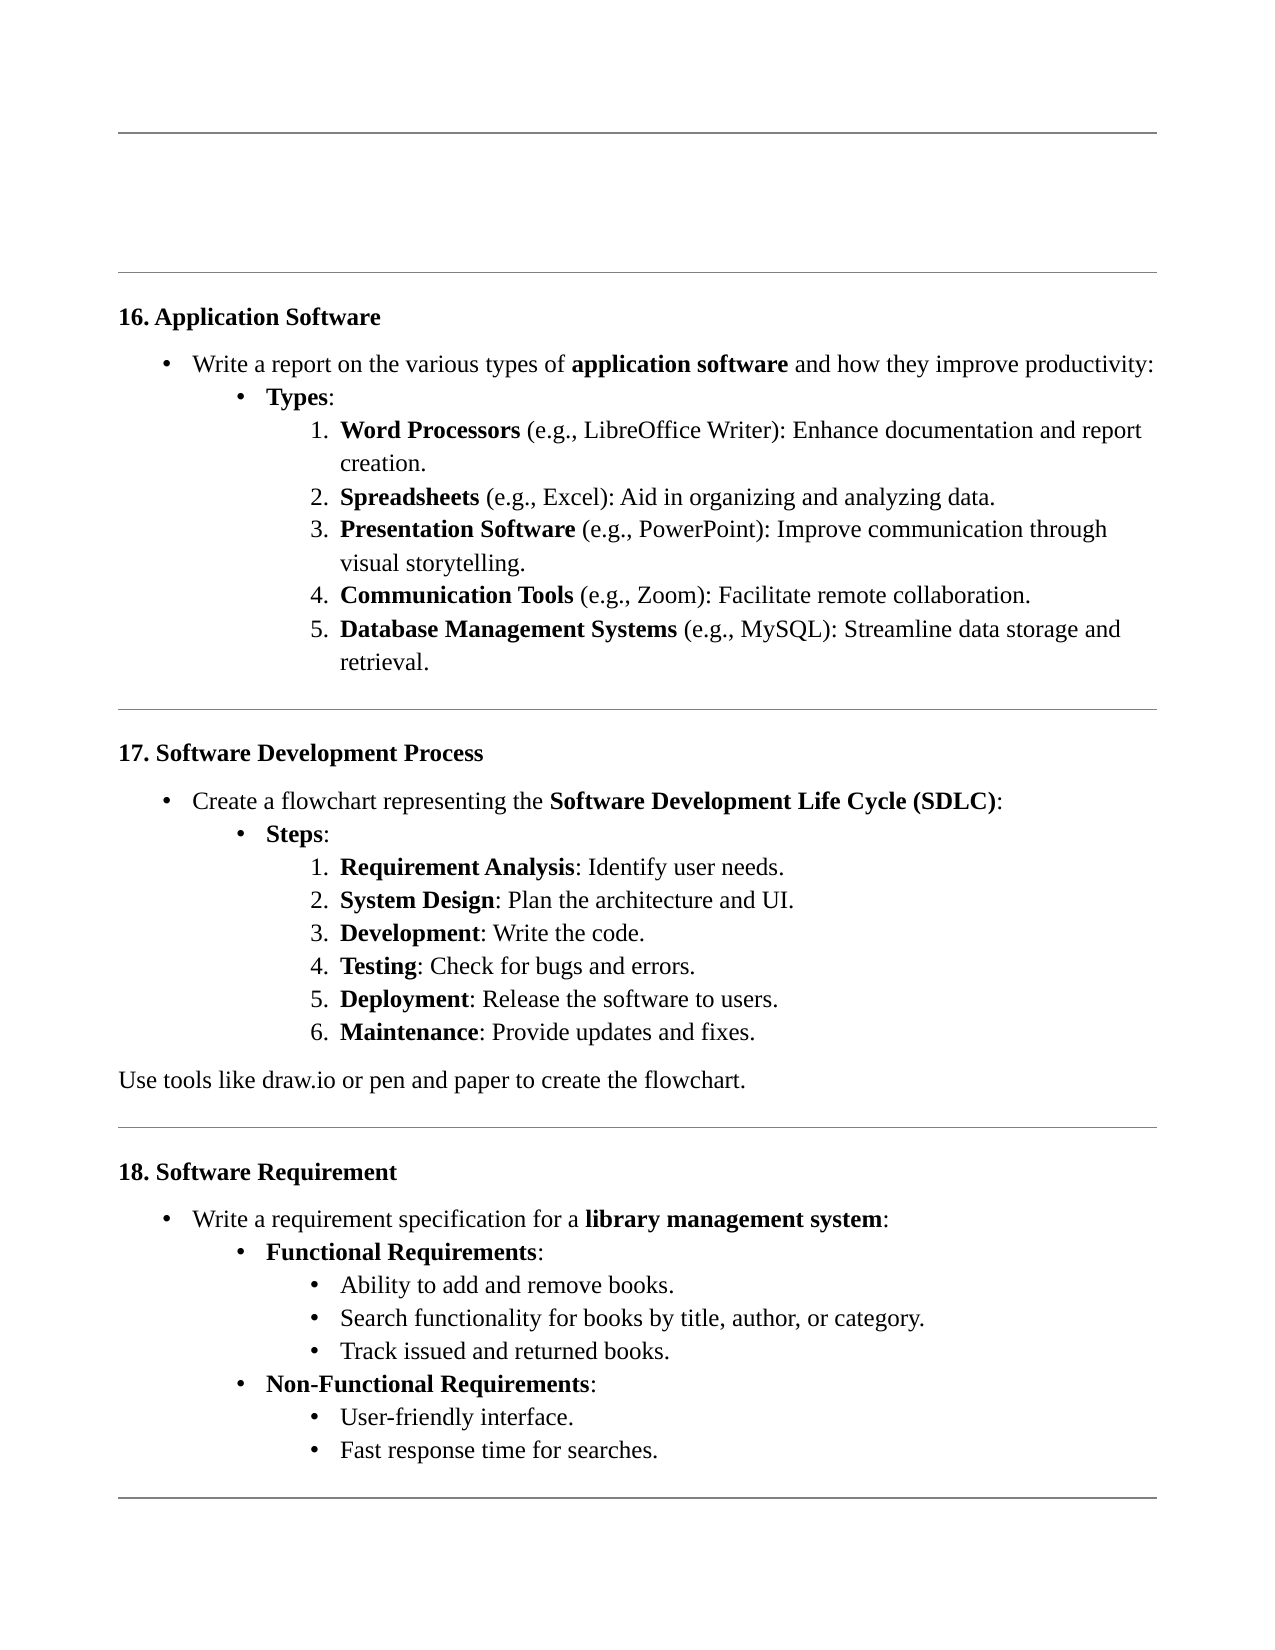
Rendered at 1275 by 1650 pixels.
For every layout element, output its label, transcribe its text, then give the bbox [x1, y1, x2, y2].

list Types: [236, 382, 1157, 411]
list Track issued and returned books. [310, 1336, 1157, 1365]
list Deployment: Release the software to users. [310, 984, 1157, 1013]
list Presentation Software (e.g., PowerPoint): Improve communication through visual storytelling. [310, 514, 1157, 576]
list Communication Tools (e.g., Zoom): Facilitate remote collaboration. [310, 581, 1157, 609]
list Steps: [236, 819, 1157, 848]
list Search functionality for books by title, author, or category. [310, 1303, 1157, 1332]
list Testing: Check for bugs and errors. [310, 951, 1157, 980]
list User-friendly interface. [310, 1402, 1157, 1431]
list System Design: Plan the architecture and UI. [310, 885, 1157, 914]
list Database Management Systems (e.g., MySQL): Streamline data storage and retrieval. [310, 614, 1157, 675]
list Fast response time for searches. [310, 1436, 1157, 1464]
text 16. Application Software [118, 302, 1157, 331]
text 18. Software Requirement [118, 1157, 1157, 1186]
list Write a report on the various types of application software and how they improve productivity: [162, 349, 1157, 378]
list Maintenance: Provide updates and fixes. [310, 1017, 1157, 1046]
list Non-Functional Requirements: [236, 1369, 1157, 1398]
list Ability to add and remove books. [310, 1270, 1157, 1299]
list Create a flowchart representing the Software Development Life Cycle (SDLC): [162, 786, 1157, 815]
list Requirement Analysis: Identify user needs. [310, 852, 1157, 881]
list Write a requirement specification for a library management system: [162, 1204, 1157, 1233]
list Word Processors (e.g., LibreOffice Writer): Enhance documentation and report creation. [310, 416, 1157, 477]
text 17. Software Development Process [118, 738, 1157, 767]
list Spreadsheets (e.g., Excel): Aid in organizing and analyzing data. [310, 482, 1157, 510]
list Functional Requirements: [236, 1237, 1157, 1266]
list Development: Write the code. [310, 918, 1157, 947]
text Use tools like draw.io or pen and paper to create the flowchart. [118, 1065, 1157, 1094]
